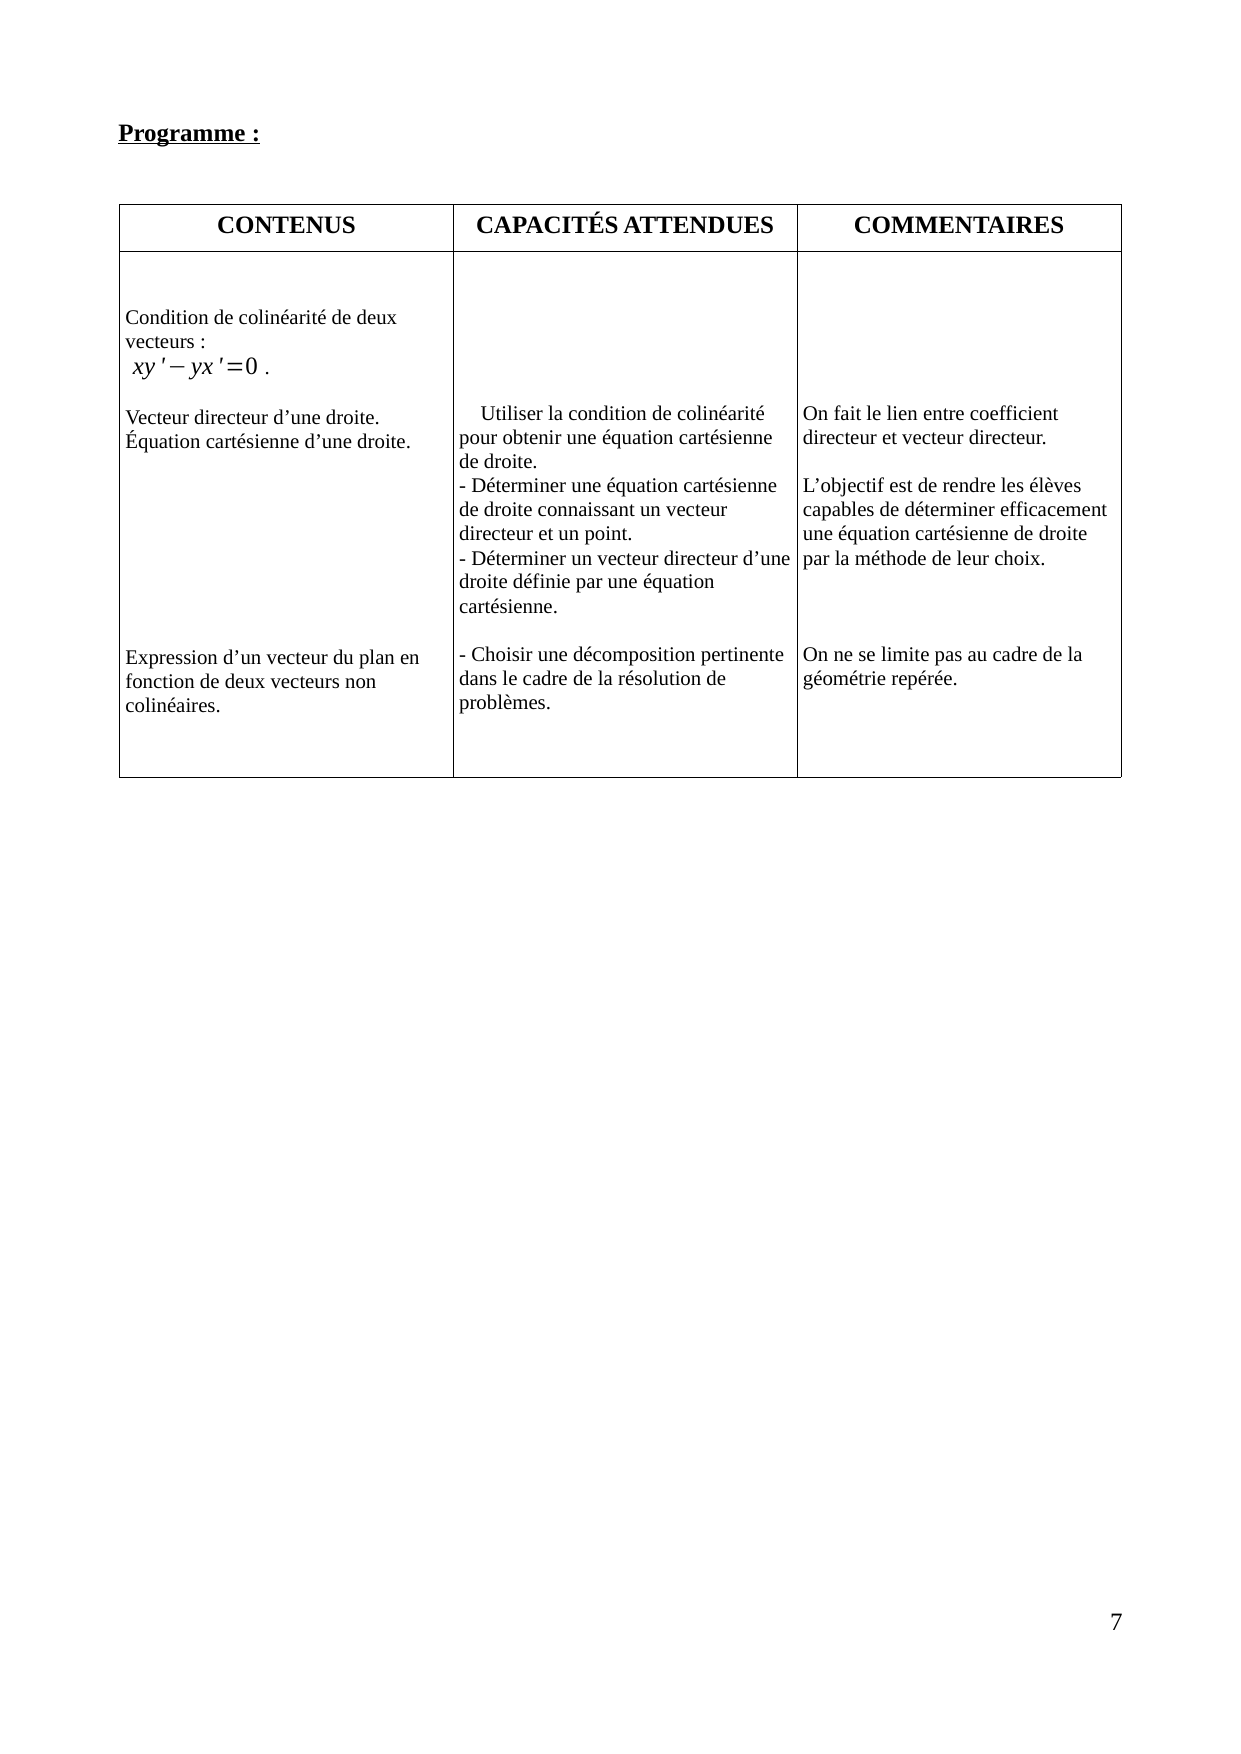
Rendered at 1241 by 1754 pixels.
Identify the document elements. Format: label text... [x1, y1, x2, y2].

table_header COMMENTAIRES [798, 205, 1121, 251]
table_cell  Utiliser la condition de colinéarité pour obtenir une équation cartésienne de droite. - Déterminer une équation cartésienne de droite connaissant un vecteur directeur et un point. - Déterminer un vecteur directeur d’une droite définie par une équation cartésienne. - Choisir une décomposition pertinente dans le cadre de la résolution de problèmes. [454, 252, 797, 777]
table_header CONTENUS [120, 205, 453, 251]
table_cell Condition de colinéarité de deux vecteurs : . Vecteur directeur d’une droite. Équation cartésienne d’une droite. Expression d’un vecteur du plan en fonction de deux vecteurs non colinéaires. [120, 252, 453, 777]
text Programme : [118, 118, 1122, 147]
table_header CAPACITÉS ATTENDUES [454, 205, 797, 251]
table_cell On fait le lien entre coefficient directeur et vecteur directeur. L’objectif est de rendre les élèves capables de déterminer efficacement une équation cartésienne de droite par la méthode de leur choix. On ne se limite pas au cadre de la géométrie repérée. [798, 252, 1121, 777]
